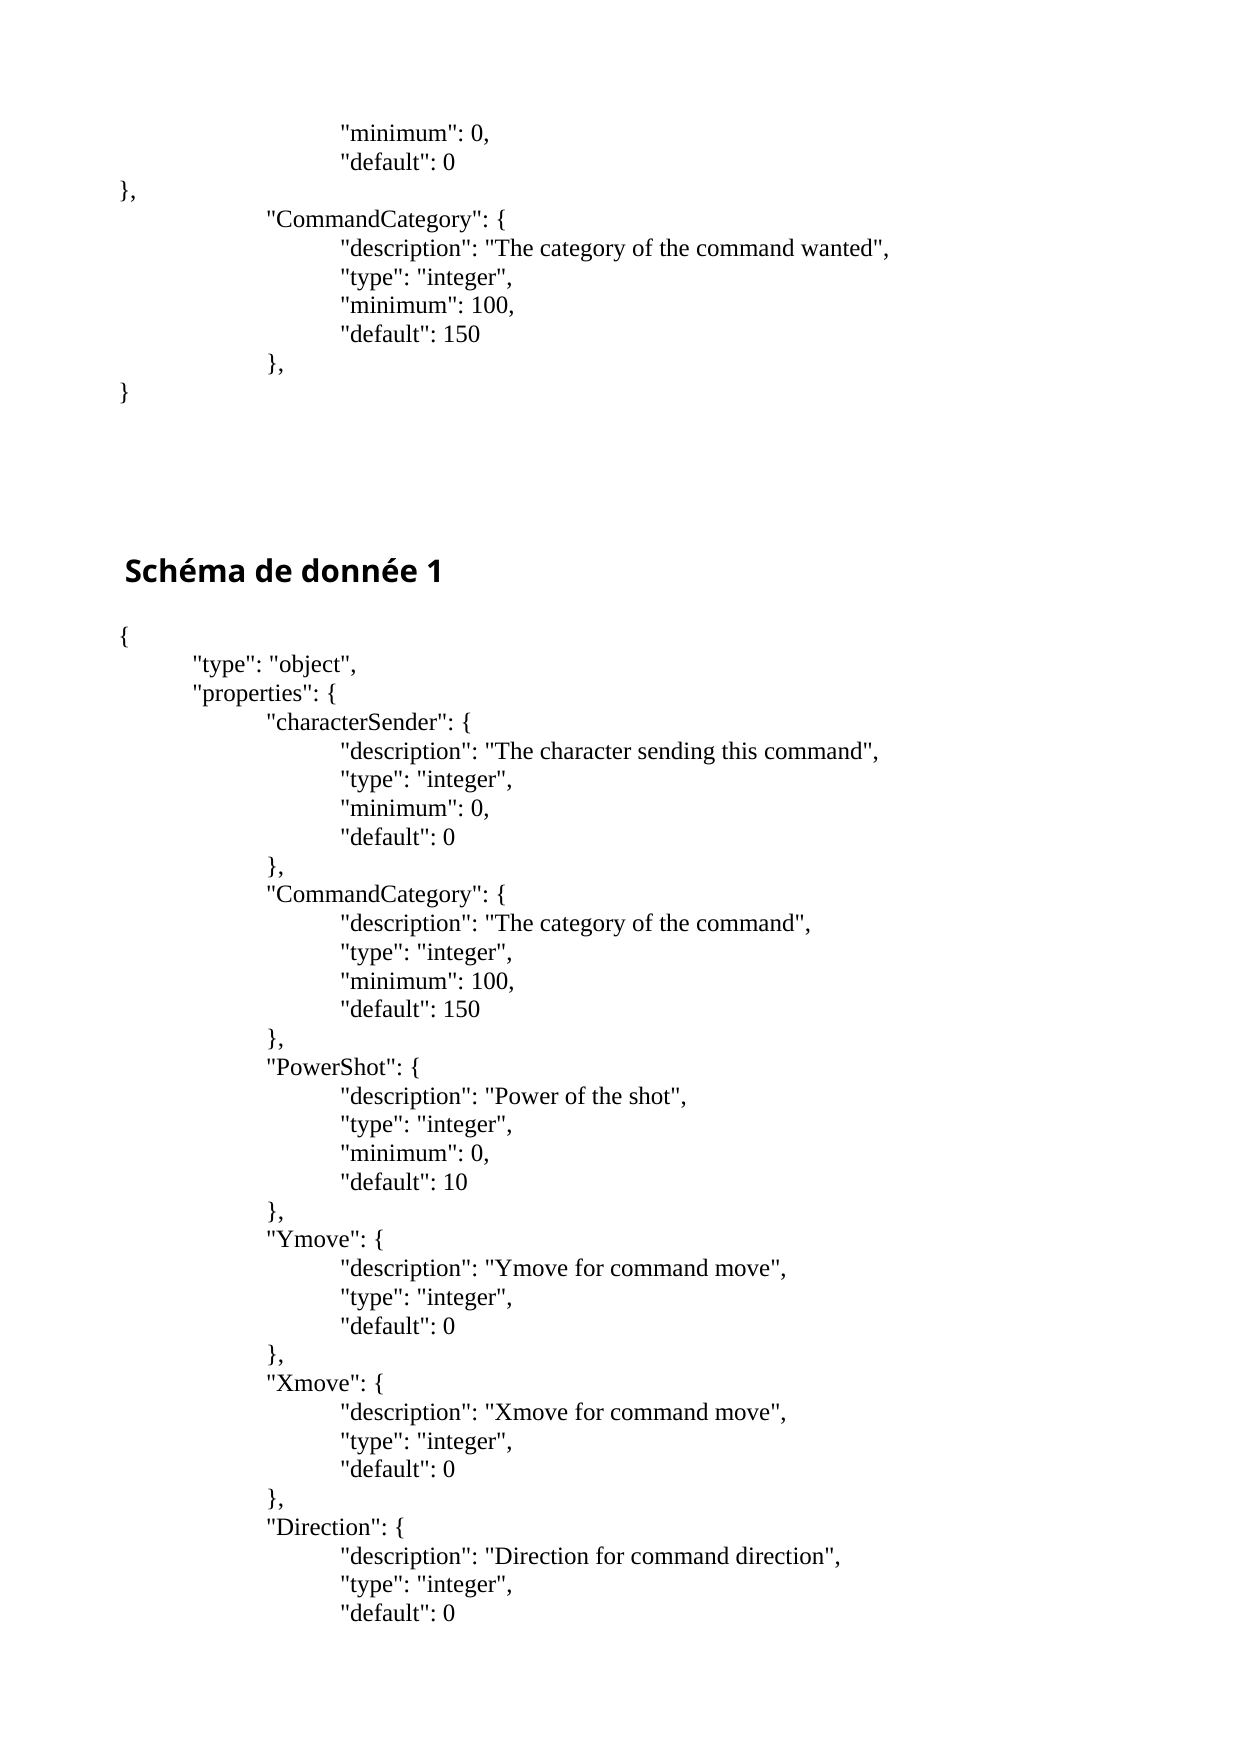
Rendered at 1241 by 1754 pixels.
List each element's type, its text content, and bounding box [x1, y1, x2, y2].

text "default": 150 [118, 319, 1122, 348]
text "CommandCategory": { [118, 204, 1122, 233]
text "description": "The category of the command", [118, 908, 1122, 937]
text }, [118, 1196, 1122, 1224]
text "minimum": 100, [118, 966, 1122, 994]
text "type": "integer", [118, 1569, 1122, 1598]
text "minimum": 0, [118, 1138, 1122, 1167]
text "default": 150 [118, 994, 1122, 1023]
text }, [118, 1339, 1122, 1368]
text "default": 0 [118, 1311, 1122, 1339]
text }, [118, 851, 1122, 879]
text "description": "Ymove for command move", [118, 1253, 1122, 1282]
text } [118, 377, 1122, 406]
text "default": 0 [118, 1598, 1122, 1627]
text }, [118, 1483, 1122, 1512]
text "type": "object", [118, 649, 1122, 678]
text "minimum": 100, [118, 291, 1122, 319]
text Schéma de donnée 1 [118, 549, 1122, 592]
text "type": "integer", [118, 764, 1122, 793]
text "minimum": 0, [118, 118, 1122, 147]
text "description": "Power of the shot", [118, 1081, 1122, 1109]
text "characterSender": { [118, 707, 1122, 736]
text "type": "integer", [118, 262, 1122, 291]
text "type": "integer", [118, 1109, 1122, 1138]
text "description": "Xmove for command move", [118, 1397, 1122, 1426]
text }, [118, 1023, 1122, 1052]
text "properties": { [118, 678, 1122, 707]
text "type": "integer", [118, 937, 1122, 966]
text "default": 0 [118, 147, 1122, 176]
text }, [118, 348, 1122, 377]
text }, [118, 176, 1122, 204]
text { [118, 621, 1122, 649]
text "type": "integer", [118, 1426, 1122, 1454]
text "default": 10 [118, 1167, 1122, 1196]
text "PowerShot": { [118, 1052, 1122, 1081]
text "Direction": { [118, 1512, 1122, 1541]
text "minimum": 0, [118, 793, 1122, 822]
text "CommandCategory": { [118, 879, 1122, 908]
text "description": "Direction for command direction", [118, 1541, 1122, 1569]
text "default": 0 [118, 1454, 1122, 1483]
text "type": "integer", [118, 1282, 1122, 1311]
text "description": "The category of the command wanted", [118, 233, 1122, 262]
text "Xmove": { [118, 1368, 1122, 1397]
text "default": 0 [118, 822, 1122, 851]
text "Ymove": { [118, 1224, 1122, 1253]
text "description": "The character sending this command", [118, 736, 1122, 764]
